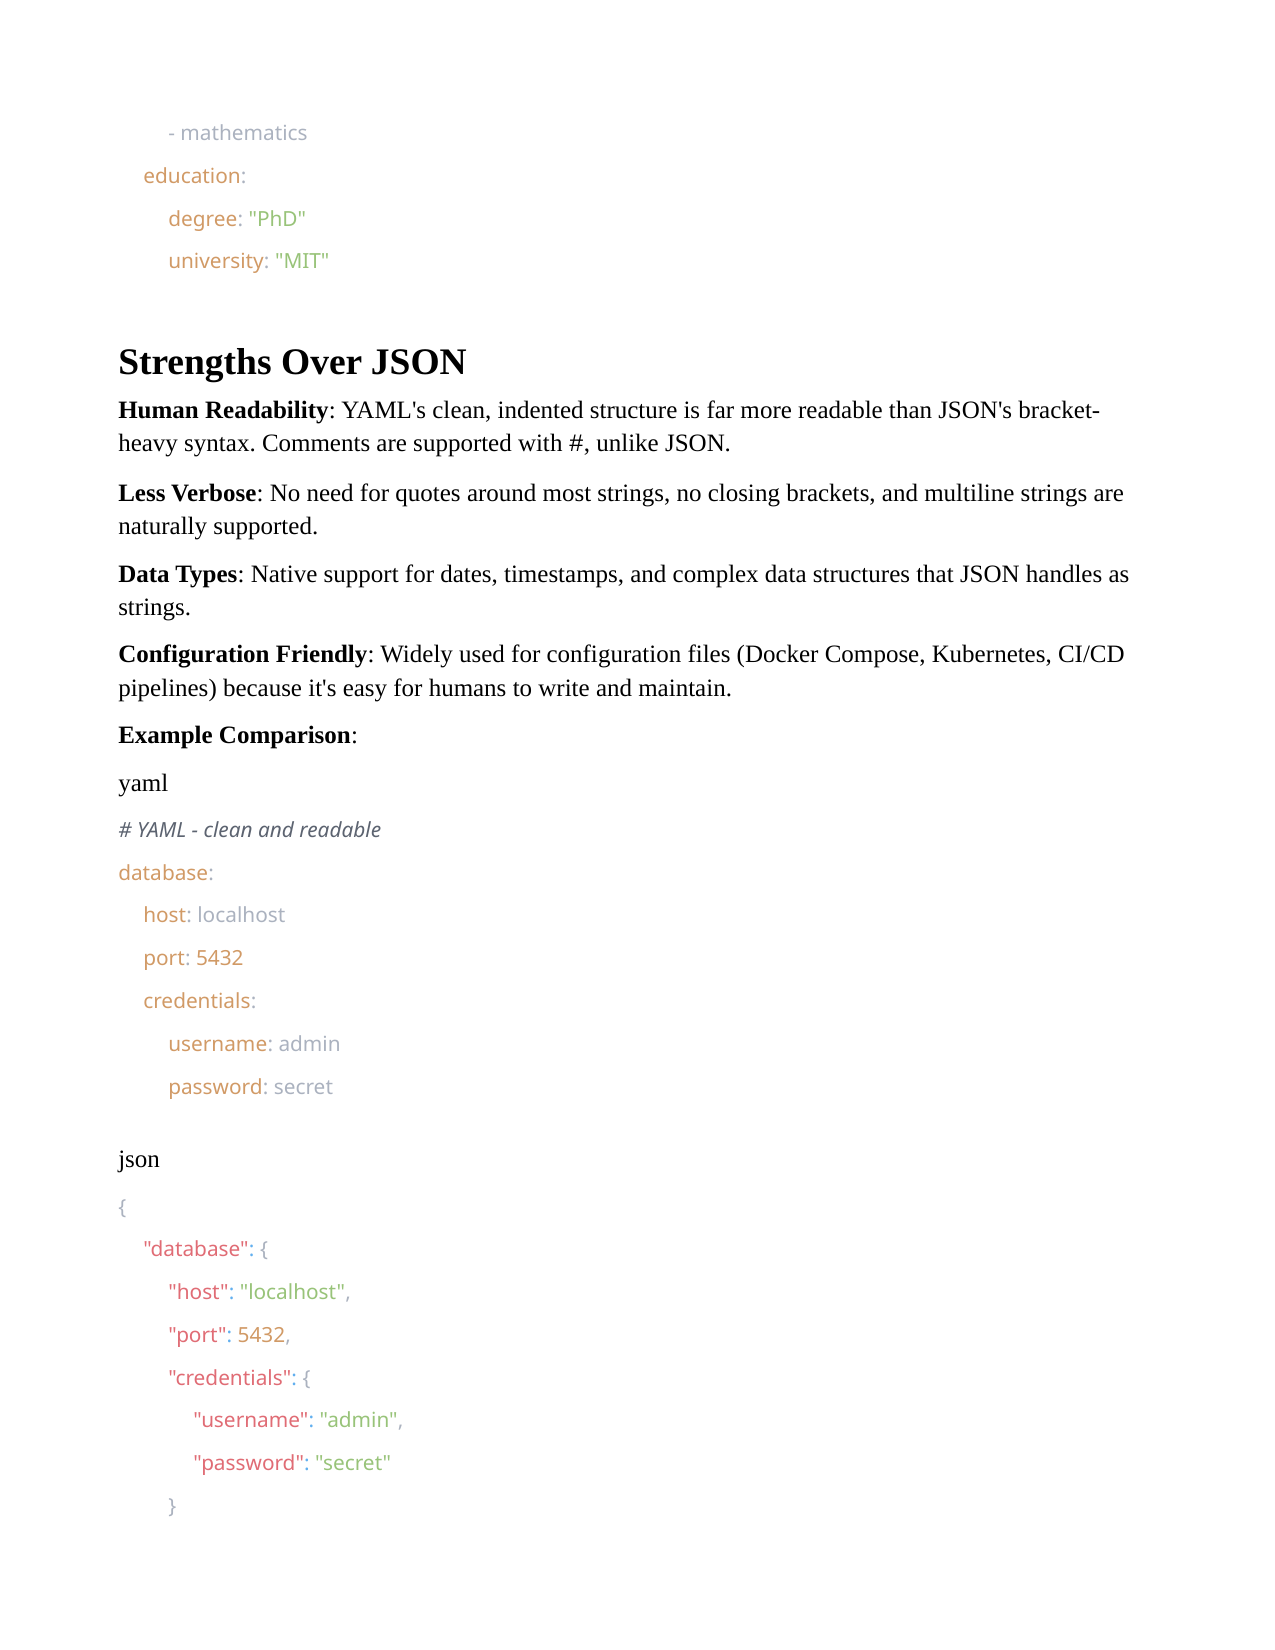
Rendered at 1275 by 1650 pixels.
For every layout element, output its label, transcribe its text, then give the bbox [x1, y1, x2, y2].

text "database": { [118, 1234, 1157, 1263]
text degree: "PhD" [118, 204, 1157, 232]
text Example Comparison: [118, 720, 1157, 749]
text port: 5432 [118, 943, 1157, 972]
text "password": "secret" [118, 1448, 1157, 1477]
text "username": "admin", [118, 1406, 1157, 1434]
text credentials: [118, 986, 1157, 1015]
text "host": "localhost", [118, 1277, 1157, 1306]
text - mathematics [118, 118, 1157, 147]
text database: [118, 858, 1157, 886]
text host: localhost [118, 901, 1157, 929]
subtitle Strengths Over JSON [118, 340, 1157, 383]
text username: admin [118, 1029, 1157, 1058]
text json [118, 1144, 1157, 1173]
text Human Readability: YAML's clean, indented structure is far more readable than JSON's bracket-heavy syntax. Comments are supported with #, unlike JSON. [118, 395, 1157, 459]
text } [118, 1491, 1157, 1520]
text university: "MIT" [118, 247, 1157, 275]
text password: secret [118, 1072, 1157, 1100]
text "port": 5432, [118, 1320, 1157, 1348]
text Less Verbose: No need for quotes around most strings, no closing brackets, and multiline strings are naturally supported. [118, 478, 1157, 540]
text # YAML - clean and readable [118, 815, 1157, 844]
text Data Types: Native support for dates, timestamps, and complex data structures that JSON handles as strings. [118, 559, 1157, 621]
text Configuration Friendly: Widely used for configuration files (Docker Compose, Kubernetes, CI/CD pipelines) because it's easy for humans to write and maintain. [118, 639, 1157, 701]
text education: [118, 161, 1157, 189]
text { [118, 1192, 1157, 1220]
text "credentials": { [118, 1363, 1157, 1391]
text yaml [118, 768, 1157, 797]
